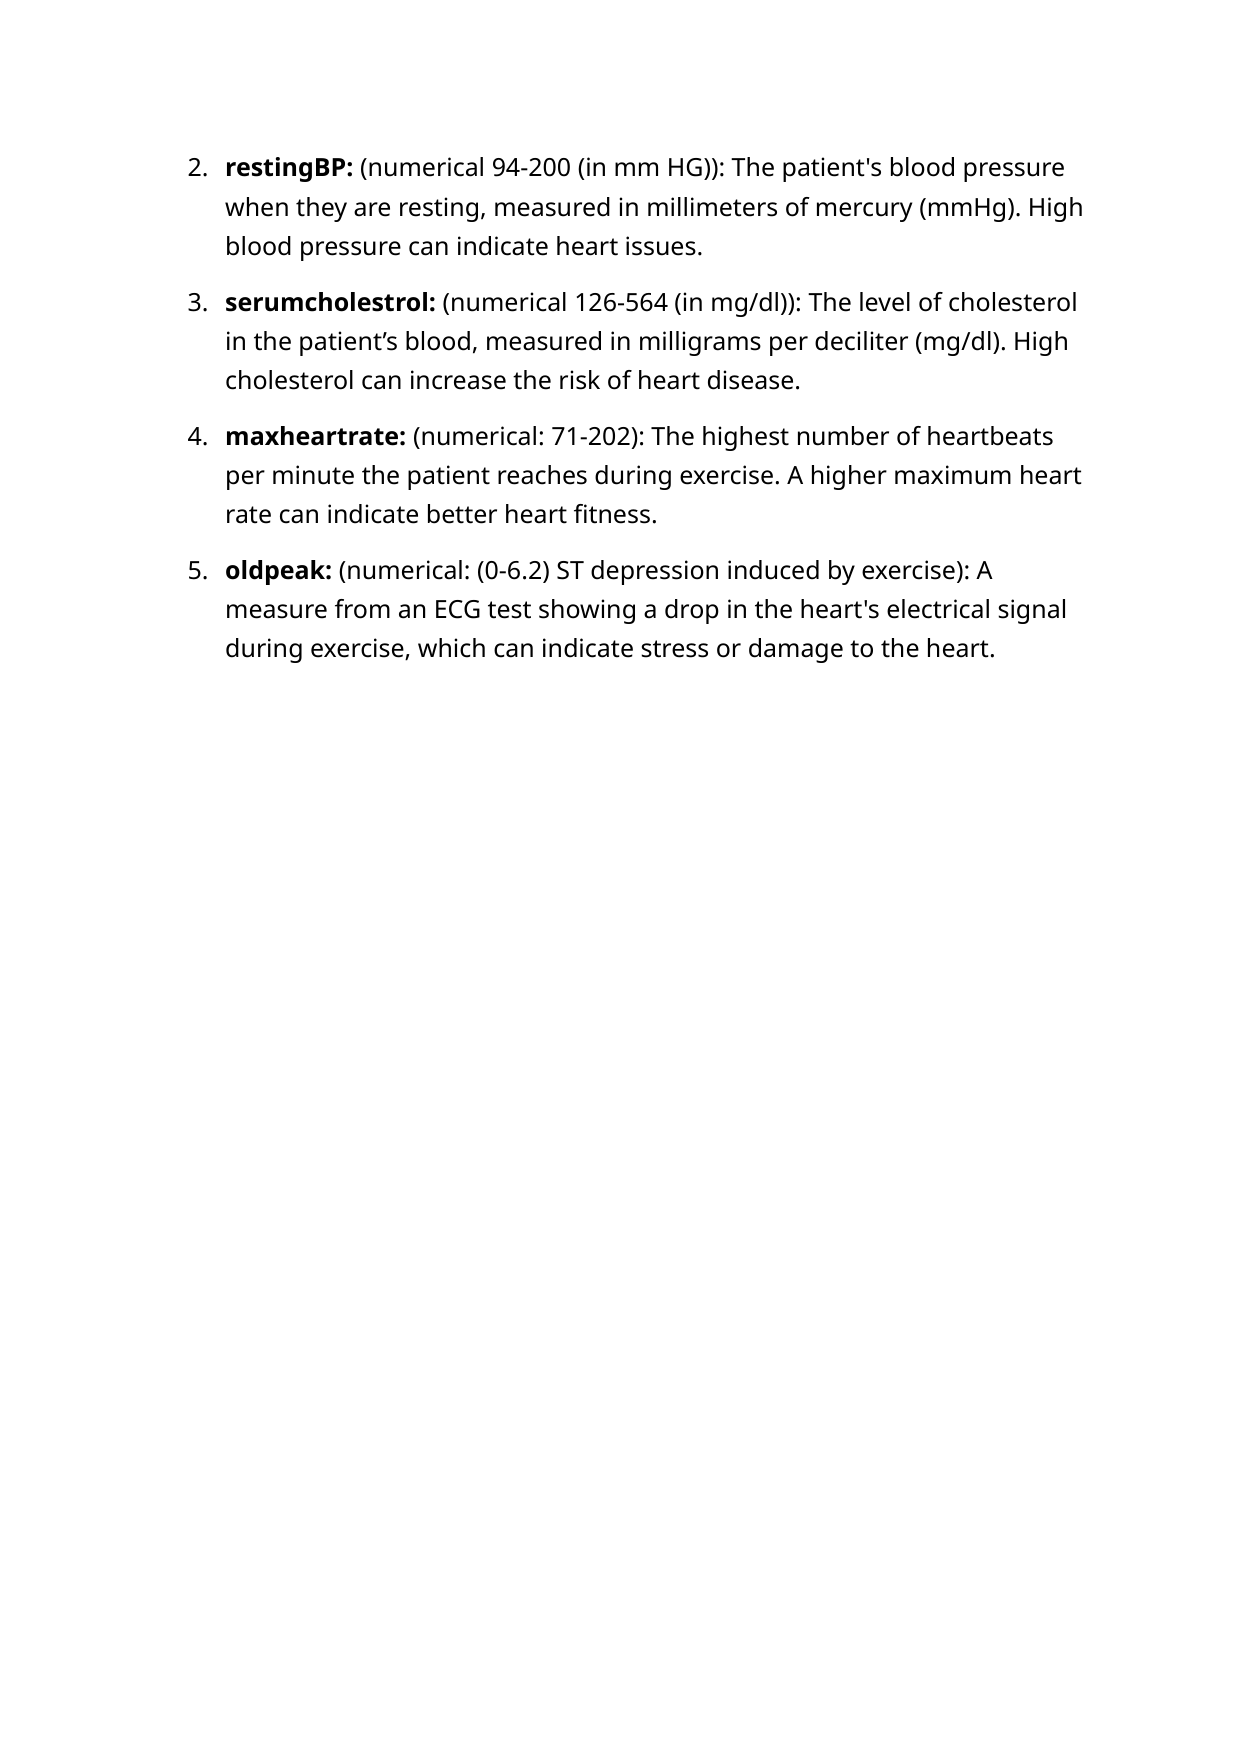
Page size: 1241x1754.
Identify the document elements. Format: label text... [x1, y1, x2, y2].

list serumcholestrol: (numerical 126-564 (in mg/dl)): The level of cholesterol in the patient’s blood, measured in milligrams per deciliter (mg/dl). High cholesterol can increase the risk of heart disease. [187, 284, 1090, 397]
list oldpeak: (numerical: (0-6.2) ST depression induced by exercise): A measure from an ECG test showing a drop in the heart's electrical signal during exercise, which can indicate stress or damage to the heart. [187, 552, 1090, 665]
list restingBP: (numerical 94-200 (in mm HG)): The patient's blood pressure when they are resting, measured in millimeters of mercury (mmHg). High blood pressure can indicate heart issues. [187, 150, 1090, 262]
list maxheartrate: (numerical: 71-202): The highest number of heartbeats per minute the patient reaches during exercise. A higher maximum heart rate can indicate better heart fitness. [187, 418, 1090, 531]
